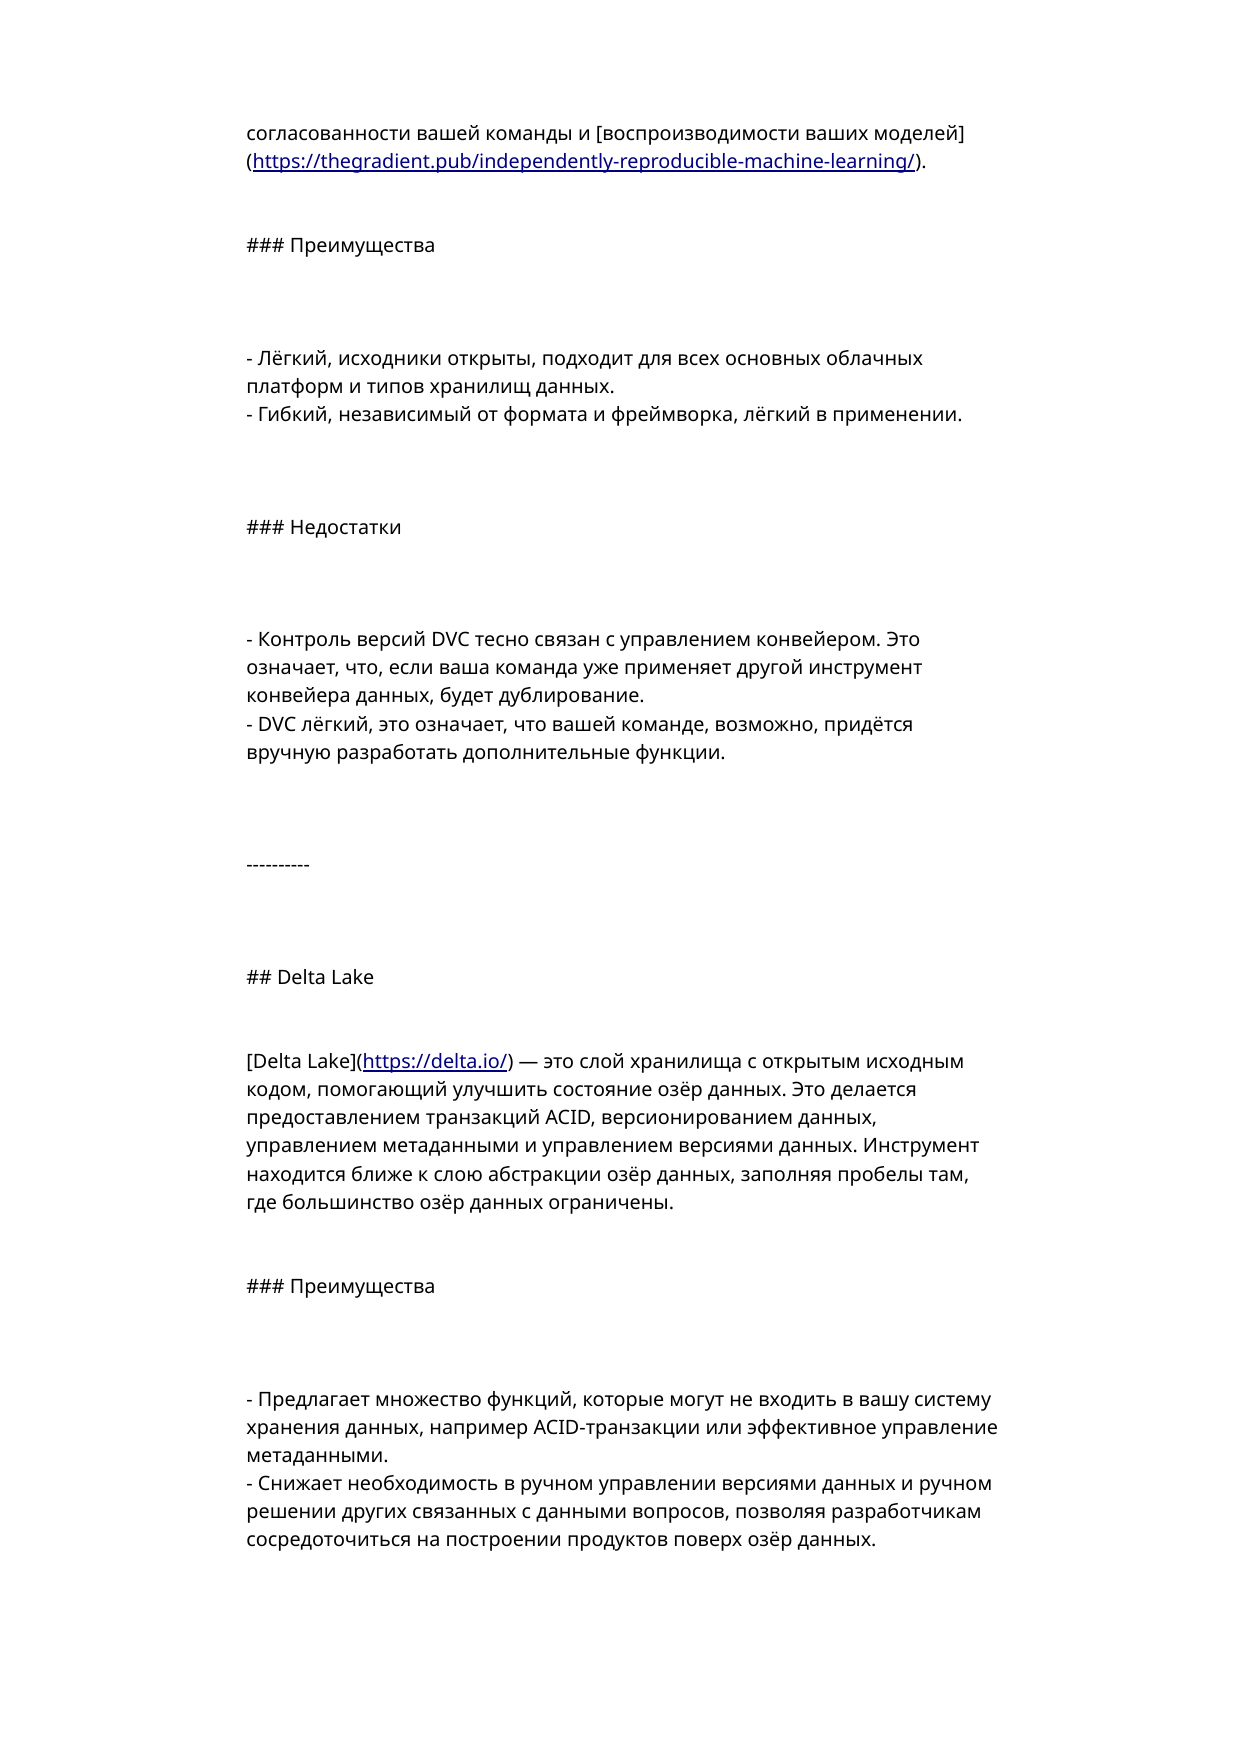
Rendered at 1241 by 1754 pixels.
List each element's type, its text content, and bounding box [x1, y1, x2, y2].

list согласованности вашей команды и [воспроизводимости ваших моделей](https://thegradient.pub/independently-reproducible-machine-learning/). ### Преимущества - Лёгкий, исходники открыты, подходит для всех основных облачных платформ и типов хранилищ данных. - Гибкий, независимый от формата и фреймворка, лёгкий в применении. ### Недостатки - Контроль версий DVC тесно связан с управлением конвейером. Это означает, что, если ваша команда уже применяет другой инструмент конвейера данных, будет дублирование. - DVC лёгкий, это означает, что вашей команде, возможно, придётся вручную разработать дополнительные функции. ---------- ## Delta Lake [Delta Lake](https://delta.io/) — это слой хранилища с открытым исходным кодом, помогающий улучшить состояние озёр данных. Это делается предоставлением транзакций ACID, версионированием данных, управлением метаданными и управлением версиями данных. Инструмент находится ближе к слою абстракции озёр данных, заполняя пробелы там, где большинство озёр данных ограничены. ### Преимущества - Предлагает множество функций, которые могут не входить в вашу систему хранения данных, например ACID-транзакции или эффективное управление метаданными. - Снижает необходимость в ручном управлении версиями данных и ручном решении других связанных с данными вопросов, позволяя разработчикам сосредоточиться на построении продуктов поверх озёр данных. [246, 118, 1002, 1609]
